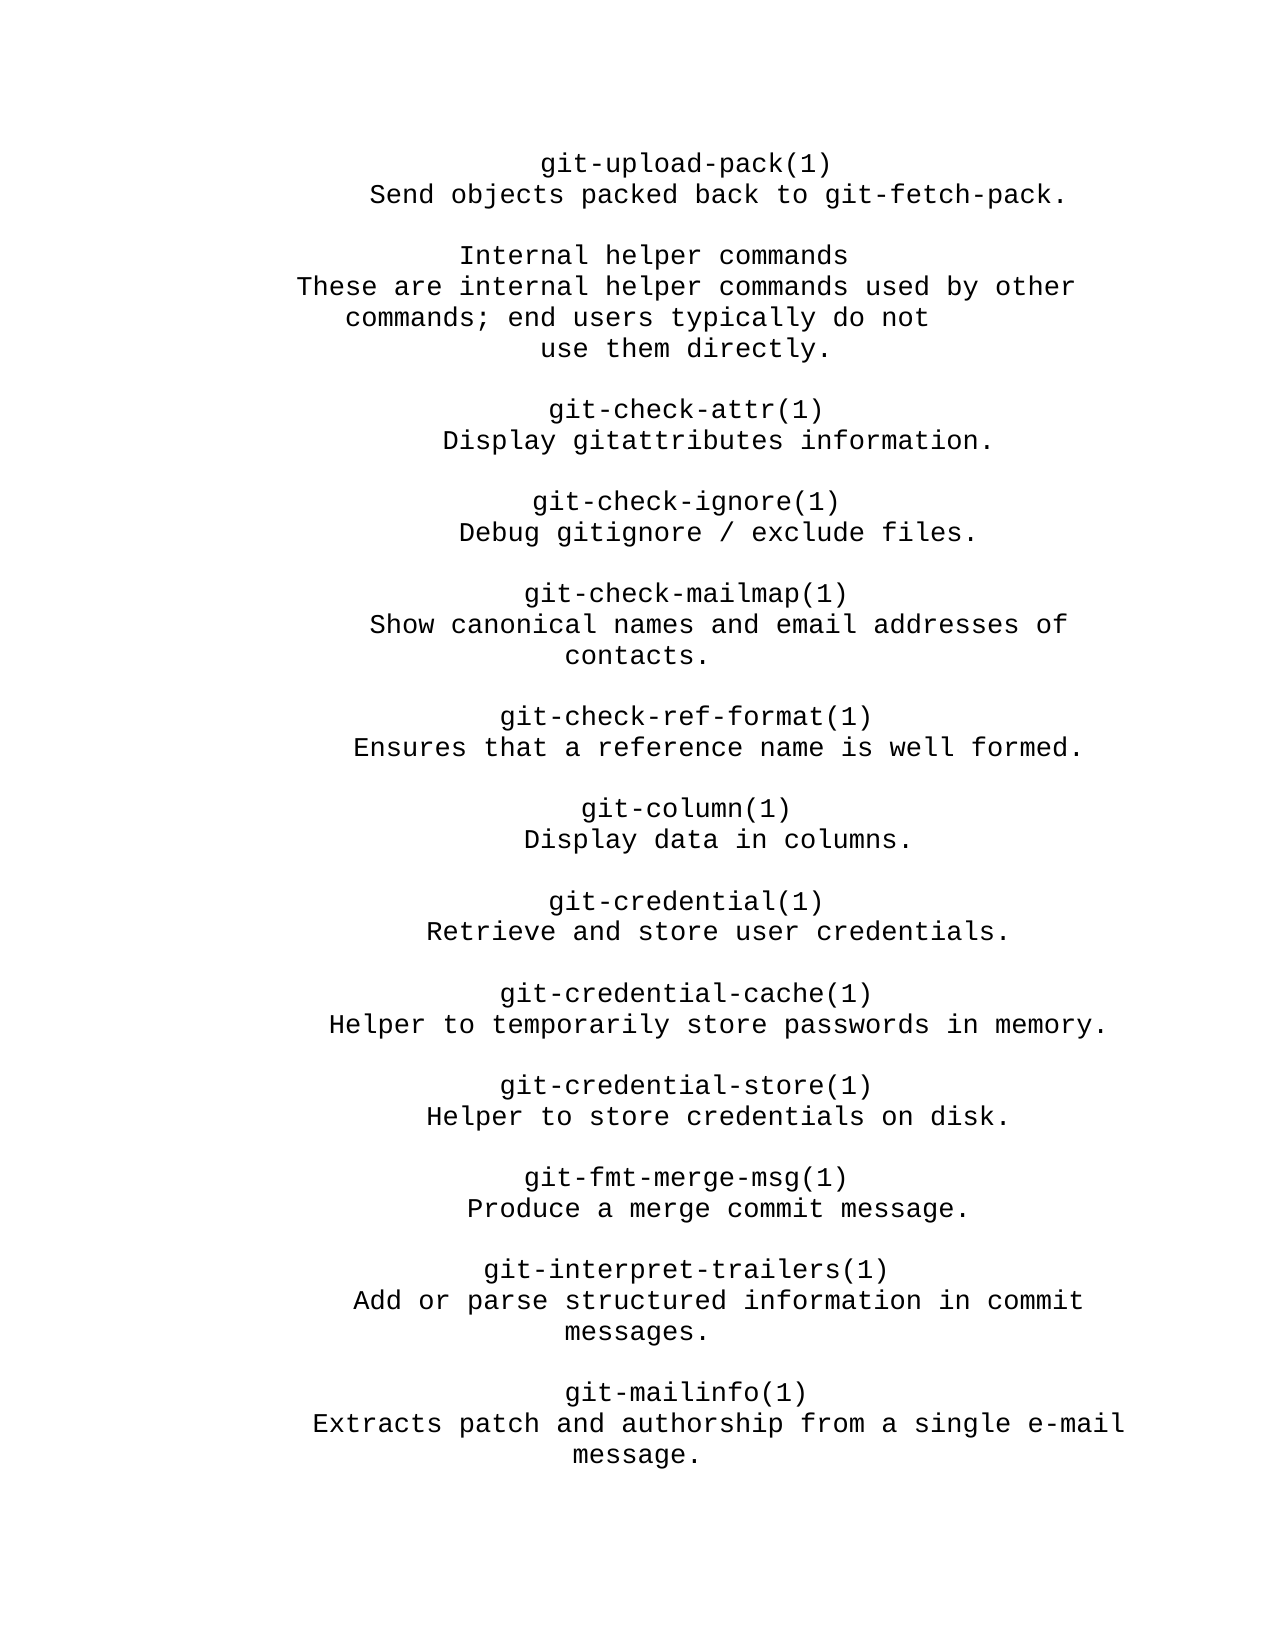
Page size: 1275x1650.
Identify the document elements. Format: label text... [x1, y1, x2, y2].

text These are internal helper commands used by other commands; end users typically do not [150, 273, 1125, 334]
text Retrieve and store user credentials. [150, 918, 1125, 949]
text Extracts patch and authorship from a single e-mail message. [150, 1410, 1125, 1471]
text Display data in columns. [150, 826, 1125, 857]
text Helper to store credentials on disk. [150, 1103, 1125, 1133]
text git-column(1) [150, 795, 1125, 826]
text Display gitattributes information. [150, 427, 1125, 457]
text git-credential(1) [150, 887, 1125, 918]
text git-credential-store(1) [150, 1072, 1125, 1103]
text Add or parse structured information in commit messages. [150, 1287, 1125, 1348]
text Show canonical names and email addresses of contacts. [150, 611, 1125, 672]
text Internal helper commands [150, 242, 1125, 273]
text Debug gitignore / exclude files. [150, 519, 1125, 549]
text git-fmt-merge-msg(1) [150, 1164, 1125, 1195]
text use them directly. [150, 334, 1125, 365]
text Ensures that a reference name is well formed. [150, 734, 1125, 764]
text git-mailinfo(1) [150, 1379, 1125, 1410]
text Send objects packed back to git-fetch-pack. [150, 181, 1125, 211]
text git-check-mailmap(1) [150, 580, 1125, 611]
text git-upload-pack(1) [150, 150, 1125, 181]
text git-interpret-trailers(1) [150, 1256, 1125, 1287]
text git-check-attr(1) [150, 396, 1125, 427]
text git-check-ignore(1) [150, 488, 1125, 519]
text git-credential-cache(1) [150, 980, 1125, 1010]
text Produce a merge commit message. [150, 1195, 1125, 1226]
text git-check-ref-format(1) [150, 703, 1125, 734]
text Helper to temporarily store passwords in memory. [150, 1010, 1125, 1041]
